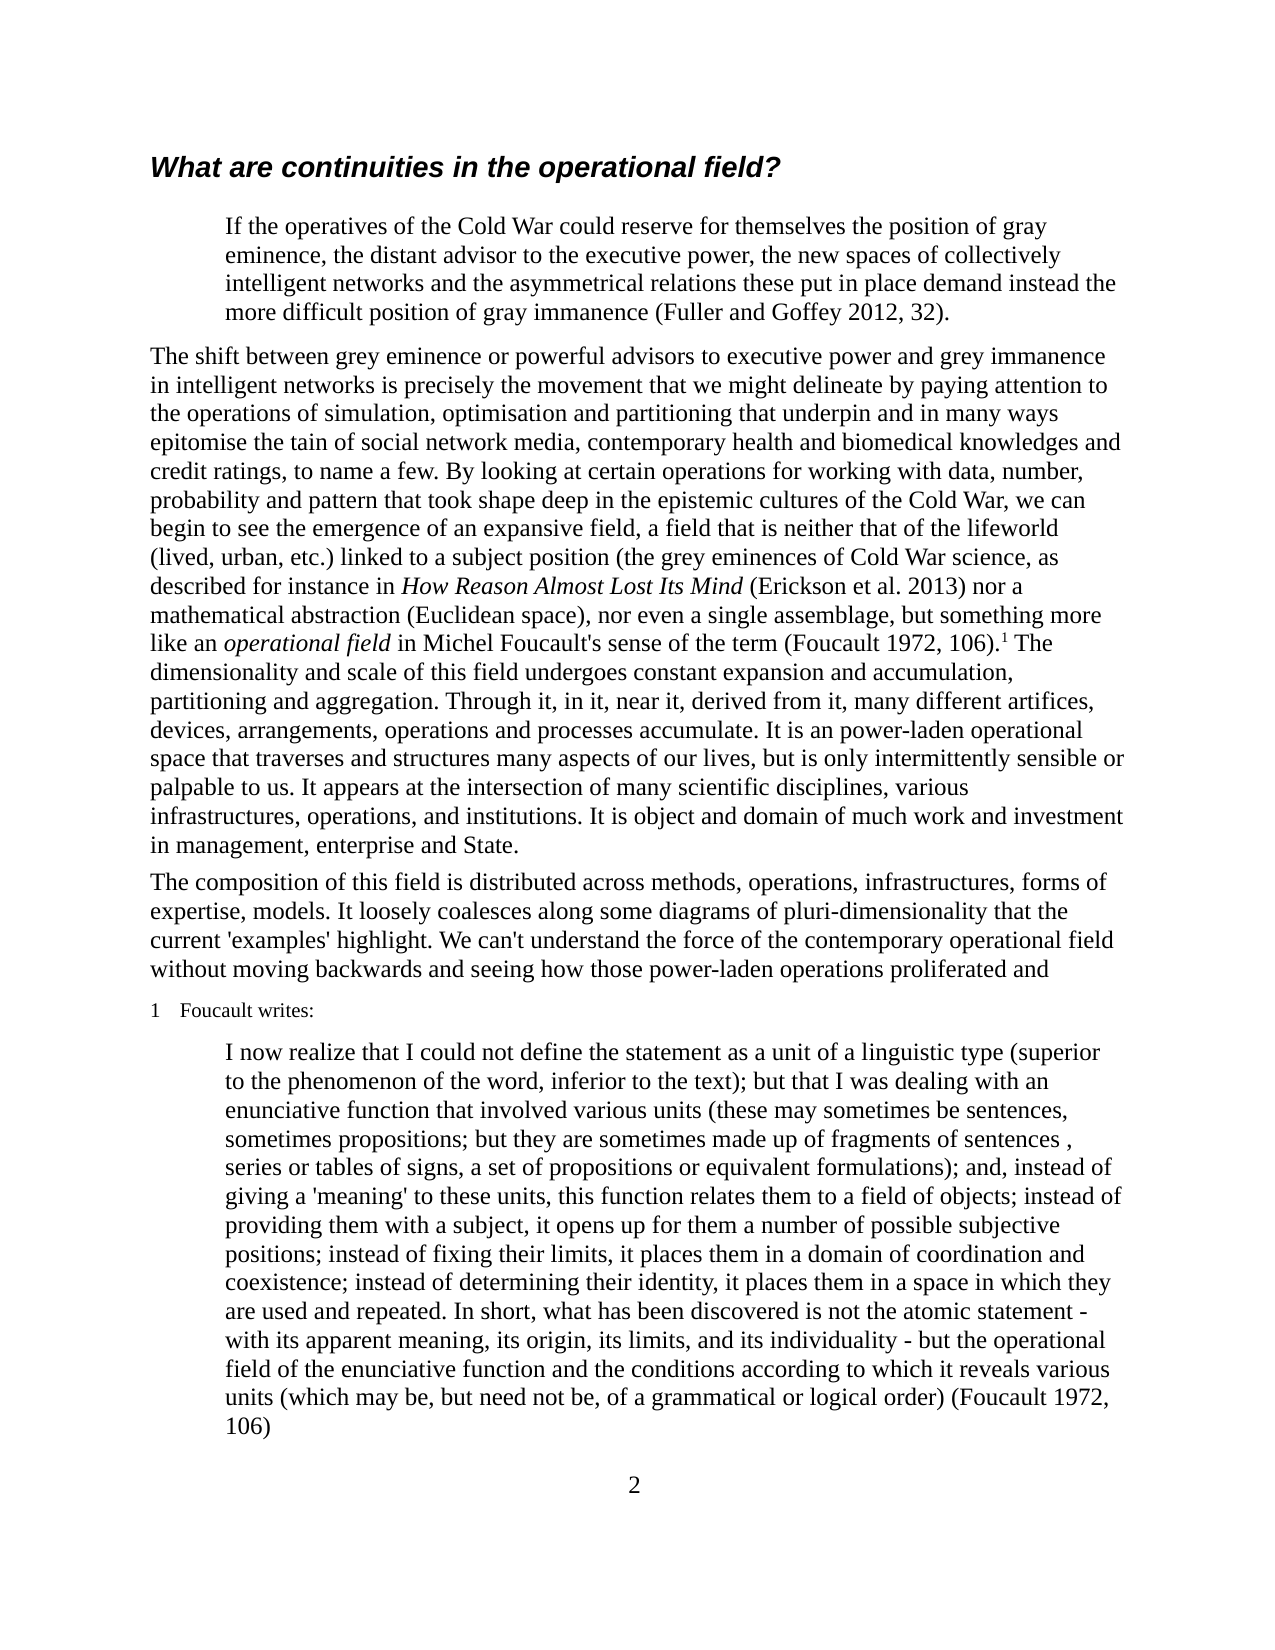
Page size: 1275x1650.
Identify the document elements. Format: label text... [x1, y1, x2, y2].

text The composition of this field is distributed across methods, operations, infrastructures, forms of expertise, models. It loosely coalesces along some diagrams of pluri-dimensionality that the current 'examples' highlight. We can't understand the force of the contemporary operational field without moving backwards and seeing how those power-laden operations proliferated and [150, 867, 1125, 982]
text Foucault writes: [150, 998, 1125, 1022]
text I now realize that I could not define the statement as a unit of a linguistic type (superior to the phenomenon of the word, inferior to the text); but that I was dealing with an enunciative function that involved various units (these may sometimes be sentences, sometimes propositions; but they are sometimes made up of fragments of sentences , series or tables of signs, a set of propositions or equivalent formulations); and, instead of giving a 'meaning' to these units, this function relates them to a field of objects; instead of providing them with a subject, it opens up for them a number of possible subjective positions; instead of fixing their limits, it places them in a domain of coordination and coexistence; instead of determining their identity, it places them in a space in which they are used and repeated. In short, what has been discovered is not the atomic statement - with its apparent meaning, its origin, its limits, and its individuality - but the operational field of the enunciative function and the conditions according to which it reveals various units (which may be, but need not be, of a grammatical or logical order) (Foucault 1972, 106) [225, 1037, 1125, 1440]
subtitle What are continuities in the operational field? [150, 150, 1125, 183]
text The shift between grey eminence or powerful advisors to executive power and grey immanence in intelligent networks is precisely the movement that we might delineate by paying attention to the operations of simulation, optimisation and partitioning that underpin and in many ways epitomise the tain of social network media, contemporary health and biomedical knowledges and credit ratings, to name a few. By looking at certain operations for working with data, number, probability and pattern that took shape deep in the epistemic cultures of the Cold War, we can begin to see the emergence of an expansive field, a field that is neither that of the lifeworld (lived, urban, etc.) linked to a subject position (the grey eminences of Cold War science, as described for instance in How Reason Almost Lost Its Mind (Erickson et al. 2013) nor a mathematical abstraction (Euclidean space), nor even a single assemblage, but something more like an operational field in Michel Foucault's sense of the term (Foucault 1972, 106). The dimensionality and scale of this field undergoes constant expansion and accumulation, partitioning and aggregation. Through it, in it, near it, derived from it, many different artifices, devices, arrangements, operations and processes accumulate. It is an power-laden operational space that traverses and structures many aspects of our lives, but is only intermittently sensible or palpable to us. It appears at the intersection of many scientific disciplines, various infrastructures, operations, and institutions. It is object and domain of much work and investment in management, enterprise and State. [150, 341, 1125, 858]
text If the operatives of the Cold War could reserve for themselves the position of gray eminence, the distant advisor to the executive power, the new spaces of collectively intelligent networks and the asymmetrical relations these put in place demand instead the more difficult position of gray immanence (Fuller and Goffey 2012, 32). [225, 211, 1125, 326]
